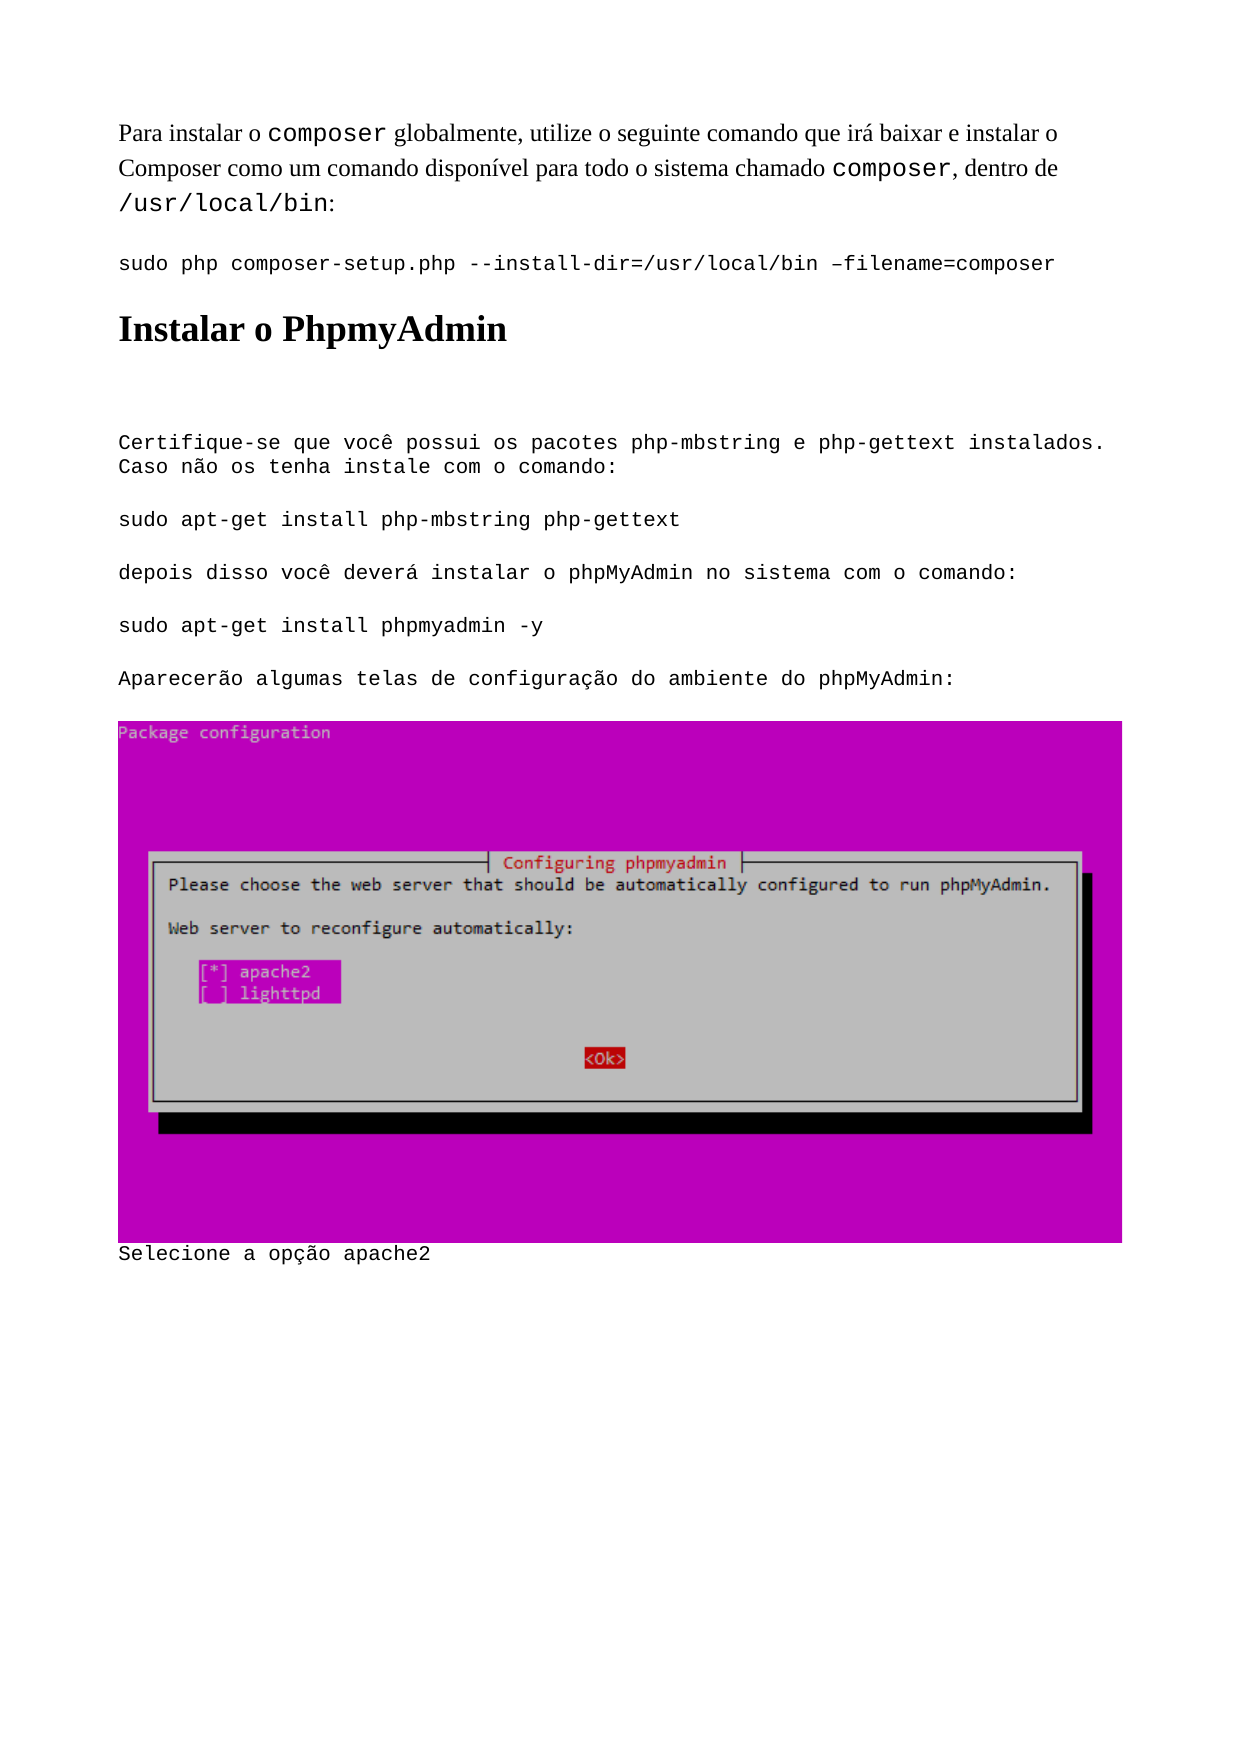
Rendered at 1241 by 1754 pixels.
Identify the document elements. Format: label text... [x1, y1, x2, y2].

text sudo php composer-setup.php --install-dir=/usr/local/bin –filename=composer [118, 253, 1122, 277]
text Certifique-se que você possui os pacotes php-mbstring e php-gettext instalados. Caso não os tenha instale com o comando: [118, 432, 1122, 479]
text sudo apt-get install phpmyadmin -y [118, 615, 1122, 639]
text sudo apt-get install php-mbstring php-gettext [118, 509, 1122, 532]
text Aparecerão algumas telas de configuração do ambiente do phpMyAdmin: [118, 668, 1122, 692]
text Selecione a opção apache2 [118, 1243, 1122, 1266]
text Instalar o PhpmyAdmin [118, 306, 1122, 349]
text Para instalar o composer globalmente, utilize o seguinte comando que irá baixar e instalar o Composer como um comando disponível para todo o sistema chamado composer, dentro de /usr/local/bin: [118, 118, 1122, 219]
text depois disso você deverá instalar o phpMyAdmin no sistema com o comando: [118, 562, 1122, 586]
picture [118, 721, 1123, 1243]
